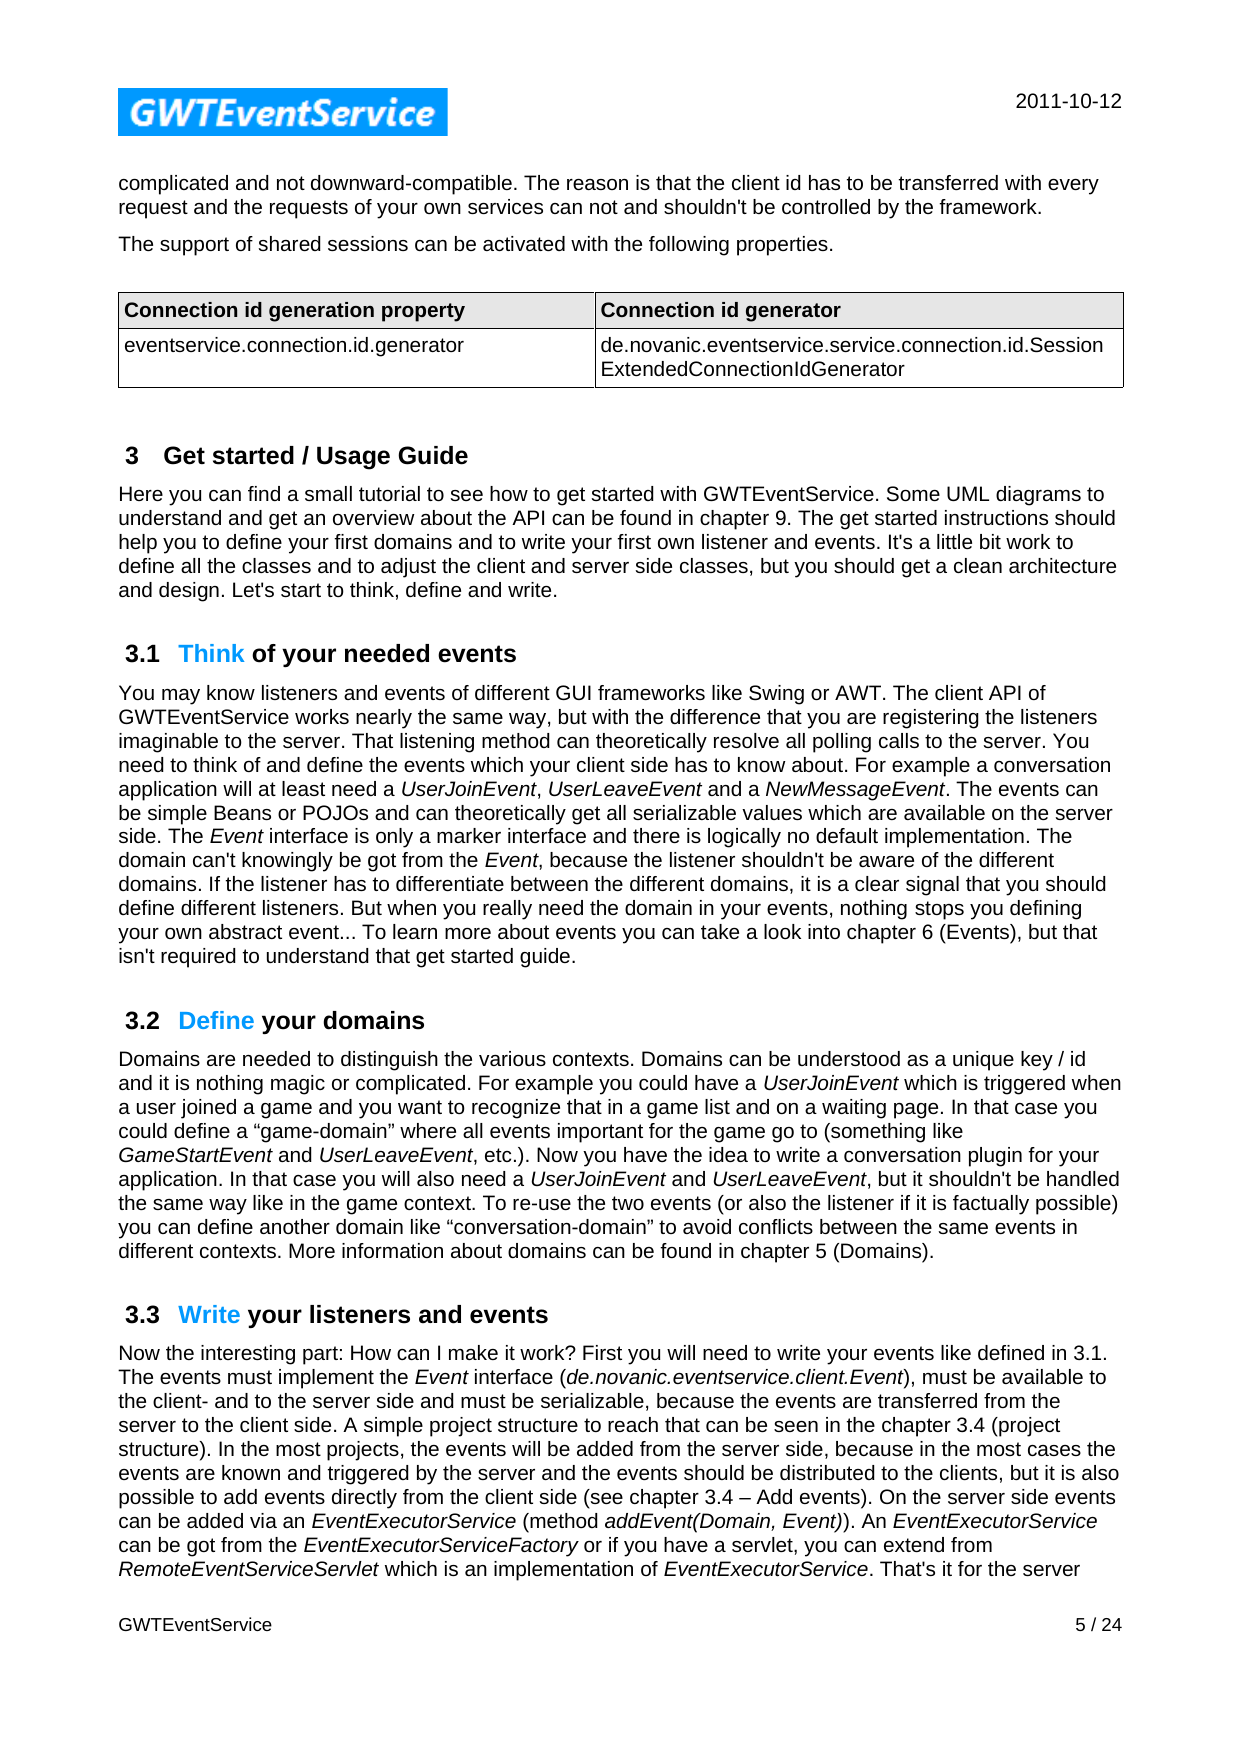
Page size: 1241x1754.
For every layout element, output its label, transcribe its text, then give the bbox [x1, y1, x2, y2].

text You may know listeners and events of different GUI frameworks like Swing or AWT. The client API of GWTEventService works nearly the same way, but with the difference that you are registering the listeners imaginable to the server. That listening method can theoretically resolve all polling calls to the server. You need to think of and define the events which your client side has to know about. For example a conversation application will at least need a UserJoinEvent, UserLeaveEvent and a NewMessageEvent. The events can be simple Beans or POJOs and can theoretically get all serializable values which are available on the server side. The Event interface is only a marker interface and there is logically no default implementation. The domain can't knowingly be got from the Event, because the listener shouldn't be aware of the different domains. If the listener has to differentiate between the different domains, it is a clear signal that you should define different listeners. But when you really need the domain in your events, nothing stops you defining your own abstract event... To learn more about events you can take a look into chapter 6 (Events), but that isn't required to understand that get started guide. [118, 681, 1122, 968]
text Now the interesting part: How can I make it work? First you will need to write your events like defined in 3.1. The events must implement the Event interface (de.novanic.eventservice.client.Event), must be available to the client- and to the server side and must be serializable, because the events are transferred from the server to the client side. A simple project structure to reach that can be seen in the chapter 3.4 (project structure). In the most projects, the events will be added from the server side, because in the most cases the events are known and triggered by the server and the events should be distributed to the clients, but it is also possible to add events directly from the client side (see chapter 3.4 – Add events). On the server side events can be added via an EventExecutorService (method addEvent(Domain, Event)). An EventExecutorService can be got from the EventExecutorServiceFactory or if you have a servlet, you can extend from RemoteEventServiceServlet which is an implementation of EventExecutorService. That's it for the server [118, 1341, 1122, 1581]
table_header Connection id generator [596, 293, 1123, 328]
picture [118, 88, 448, 136]
table_cell eventservice.connection.id.generator [119, 329, 594, 387]
table_header Connection id generation property [119, 293, 594, 328]
subtitle Write your listeners and events [118, 1300, 1122, 1329]
text The support of shared sessions can be activated with the following properties. [118, 232, 1122, 256]
table_cell de.novanic.eventservice.service.connection.id.SessionExtendedConnectionIdGenerator [596, 329, 1123, 387]
text complicated and not downward-compatible. The reason is that the client id has to be transferred with every request and the requests of your own services can not and shouldn't be controlled by the framework. [118, 171, 1122, 219]
text Domains are needed to distinguish the various contexts. Domains can be understood as a unique key / id and it is nothing magic or complicated. For example you could have a UserJoinEvent which is triggered when a user joined a game and you want to recognize that in a game list and on a waiting page. In that case you could define a “game-domain” where all events important for the game go to (something like GameStartEvent and UserLeaveEvent, etc.). Now you have the idea to write a conversation plugin for your application. In that case you will also need a UserJoinEvent and UserLeaveEvent, but it shouldn't be handled the same way like in the game context. To re-use the two events (or also the listener if it is factually possible) you can define another domain like “conversation-domain” to avoid conflicts between the same events in different contexts. More information about domains can be found in chapter 5 (Domains). [118, 1047, 1122, 1262]
subtitle Think of your needed events [118, 639, 1122, 668]
subtitle Get started / Usage Guide [118, 441, 1122, 469]
subtitle Define your domains [118, 1006, 1122, 1034]
text Here you can find a small tutorial to see how to get started with GWTEventService. Some UML diagrams to understand and get an overview about the API can be found in chapter 9. The get started instructions should help you to define your first domains and to write your first own listener and events. It's a little bit work to define all the classes and to adjust the client and server side classes, but you should get a clean architecture and design. Let's start to think, define and write. [118, 482, 1122, 602]
